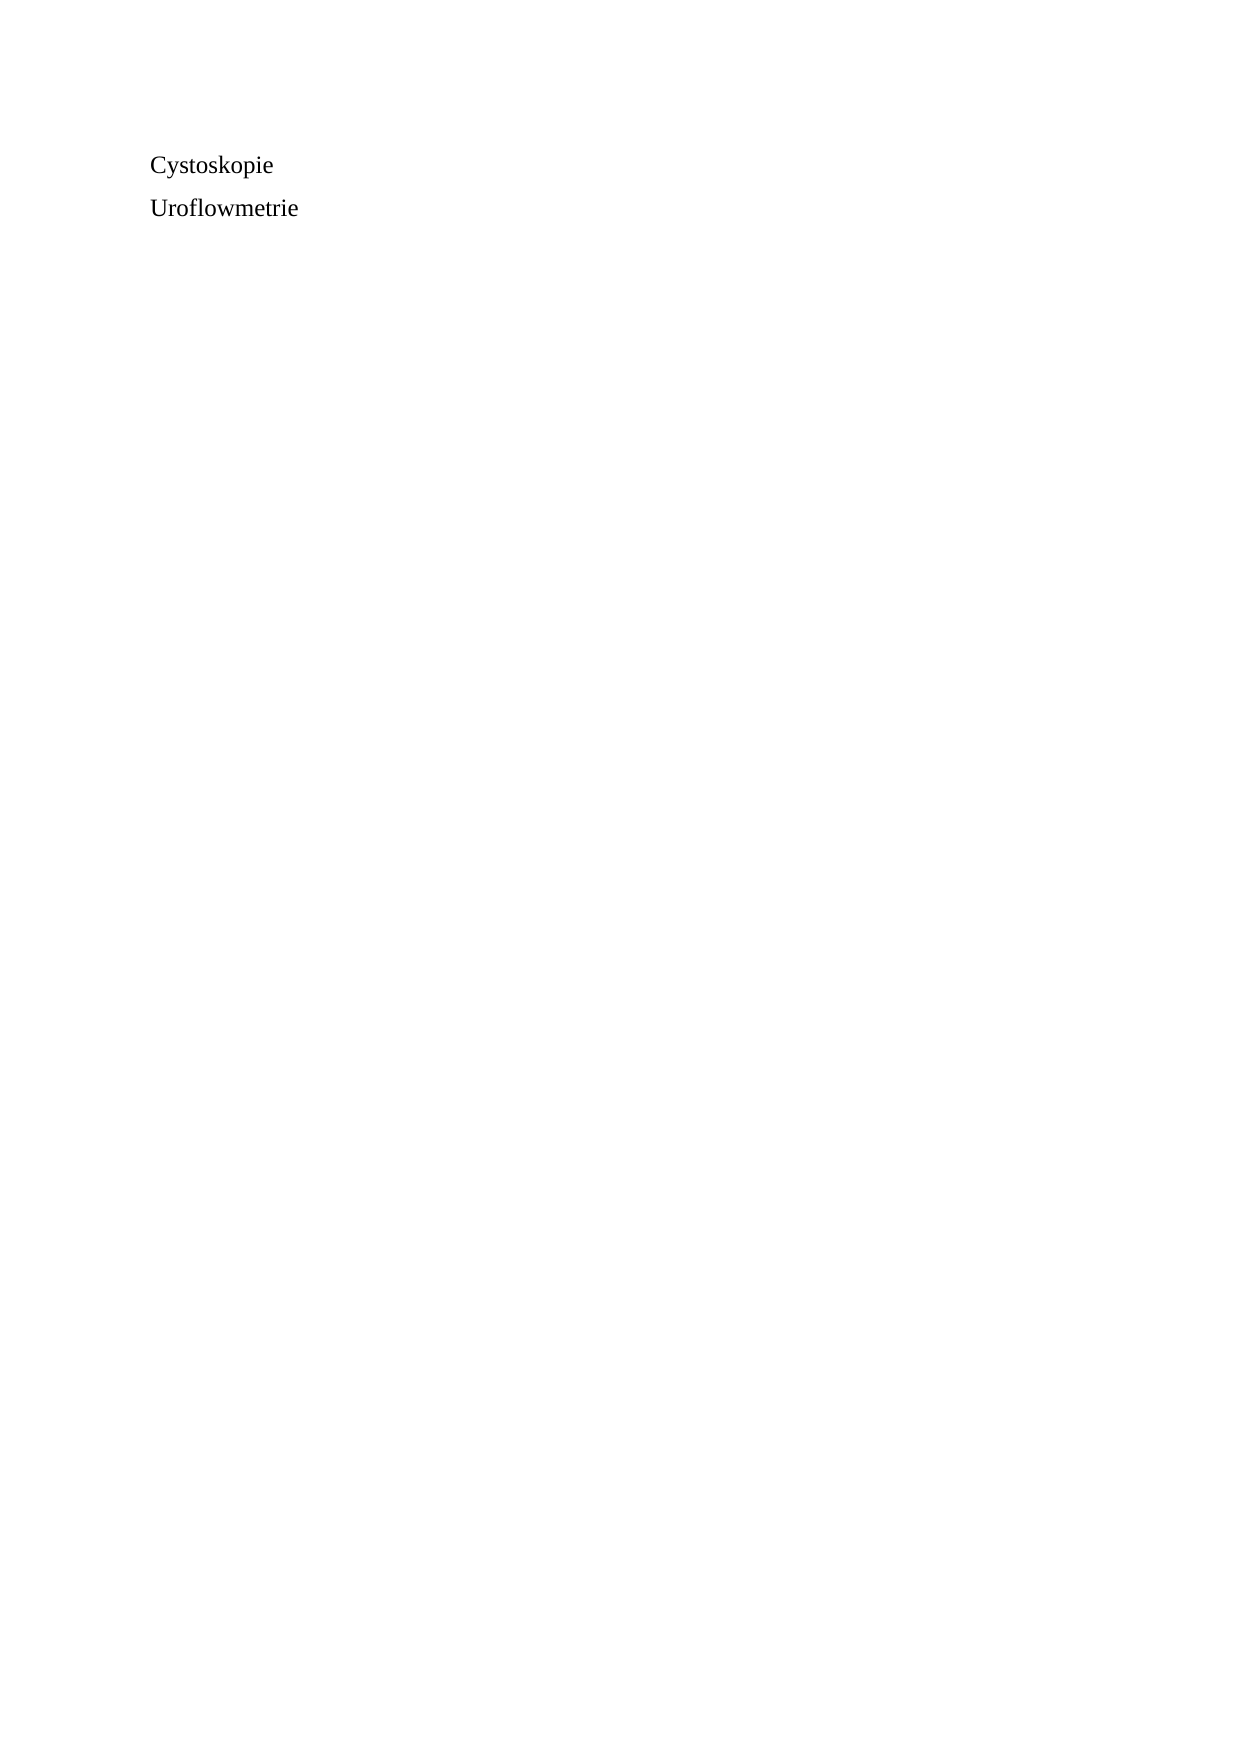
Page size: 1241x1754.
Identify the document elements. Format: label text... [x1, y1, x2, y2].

text Cystoskopie [150, 150, 1090, 179]
text Uroflowmetrie [150, 193, 1090, 222]
